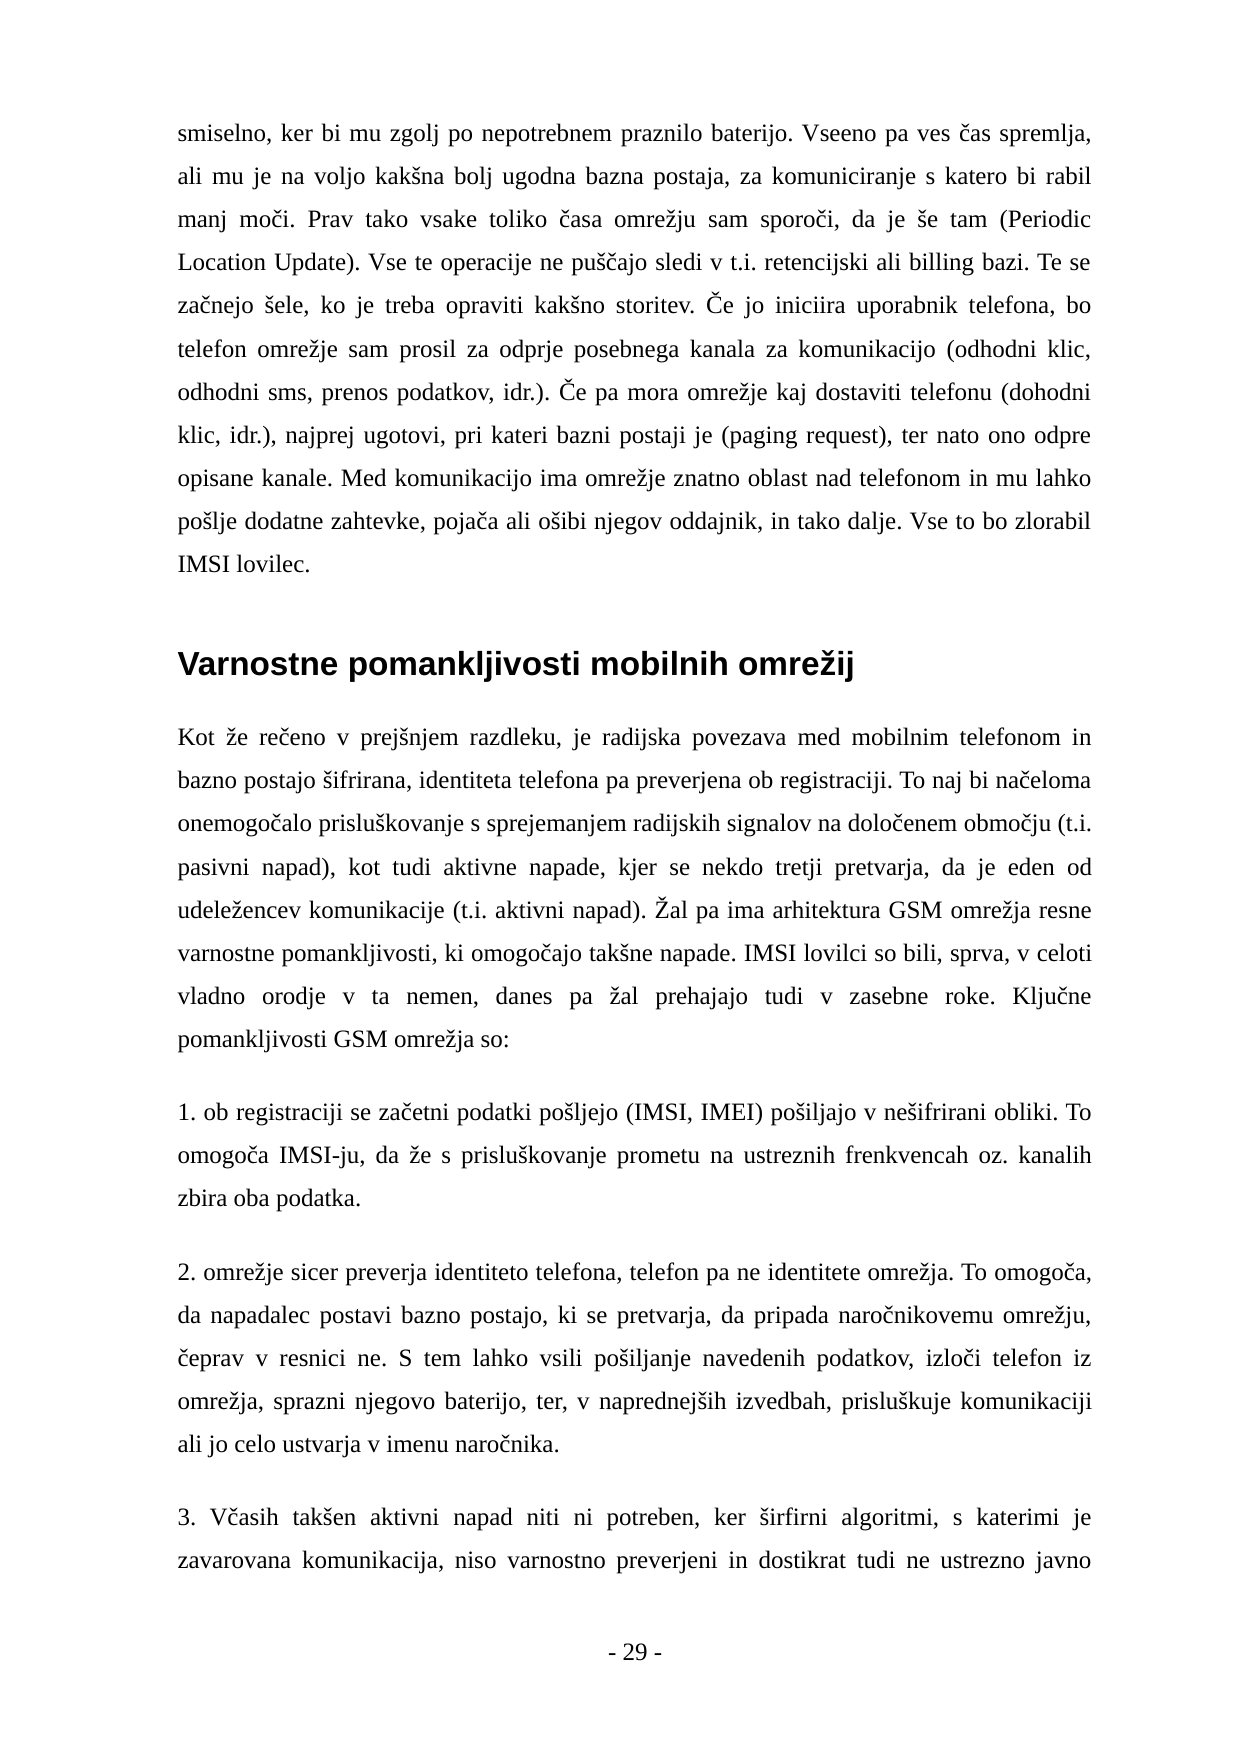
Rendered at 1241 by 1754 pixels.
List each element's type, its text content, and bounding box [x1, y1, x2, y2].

text Kot že rečeno v prejšnjem razdleku, je radijska povezava med mobilnim telefonom in bazno postajo šifrirana, identiteta telefona pa preverjena ob registraciji. To naj bi načeloma onemogočalo prisluškovanje s sprejemanjem radijskih signalov na določenem območju (t.i. pasivni napad), kot tudi aktivne napade, kjer se nekdo tretji pretvarja, da je eden od udeležencev komunikacije (t.i. aktivni napad). Žal pa ima arhitektura GSM omrežja resne varnostne pomankljivosti, ki omogočajo takšne napade. IMSI lovilci so bili, sprva, v celoti vladno orodje v ta nemen, danes pa žal prehajajo tudi v zasebne roke. Ključne pomankljivosti GSM omrežja so: [177, 722, 1093, 1053]
text 2. omrežje sicer preverja identiteto telefona, telefon pa ne identitete omrežja. To omogoča, da napadalec postavi bazno postajo, ki se pretvarja, da pripada naročnikovemu omrežju, čeprav v resnici ne. S tem lahko vsili pošiljanje navedenih podatkov, izloči telefon iz omrežja, sprazni njegovo baterijo, ter, v naprednejših izvedbah, prisluškuje komunikaciji ali jo celo ustvarja v imenu naročnika. [177, 1257, 1093, 1458]
text 3. Včasih takšen aktivni napad niti ni potreben, ker širfirni algoritmi, s katerimi je zavarovana komunikacija, niso varnostno preverjeni in dostikrat tudi ne ustrezno javno [177, 1502, 1093, 1574]
text 1. ob registraciji se začetni podatki pošljejo (IMSI, IMEI) pošiljajo v nešifrirani obliki. To omogoča IMSI-ju, da že s prisluškovanje prometu na ustreznih frenkvencah oz. kanalih zbira oba podatka. [177, 1097, 1093, 1212]
subtitle Varnostne pomankljivosti mobilnih omrežij [177, 643, 1093, 682]
text smiselno, ker bi mu zgolj po nepotrebnem praznilo baterijo. Vseeno pa ves čas spremlja, ali mu je na voljo kakšna bolj ugodna bazna postaja, za komuniciranje s katero bi rabil manj moči. Prav tako vsake toliko časa omrežju sam sporoči, da je še tam (Periodic Location Update). Vse te operacije ne puščajo sledi v t.i. retencijski ali billing bazi. Te se začnejo šele, ko je treba opraviti kakšno storitev. Če jo iniciira uporabnik telefona, bo telefon omrežje sam prosil za odprje posebnega kanala za komunikacijo (odhodni klic, odhodni sms, prenos podatkov, idr.). Če pa mora omrežje kaj dostaviti telefonu (dohodni klic, idr.), najprej ugotovi, pri kateri bazni postaji je (paging request), ter nato ono odpre opisane kanale. Med komunikacijo ima omrežje znatno oblast nad telefonom in mu lahko pošlje dodatne zahtevke, pojača ali ošibi njegov oddajnik, in tako dalje. Vse to bo zlorabil IMSI lovilec. [177, 118, 1093, 578]
